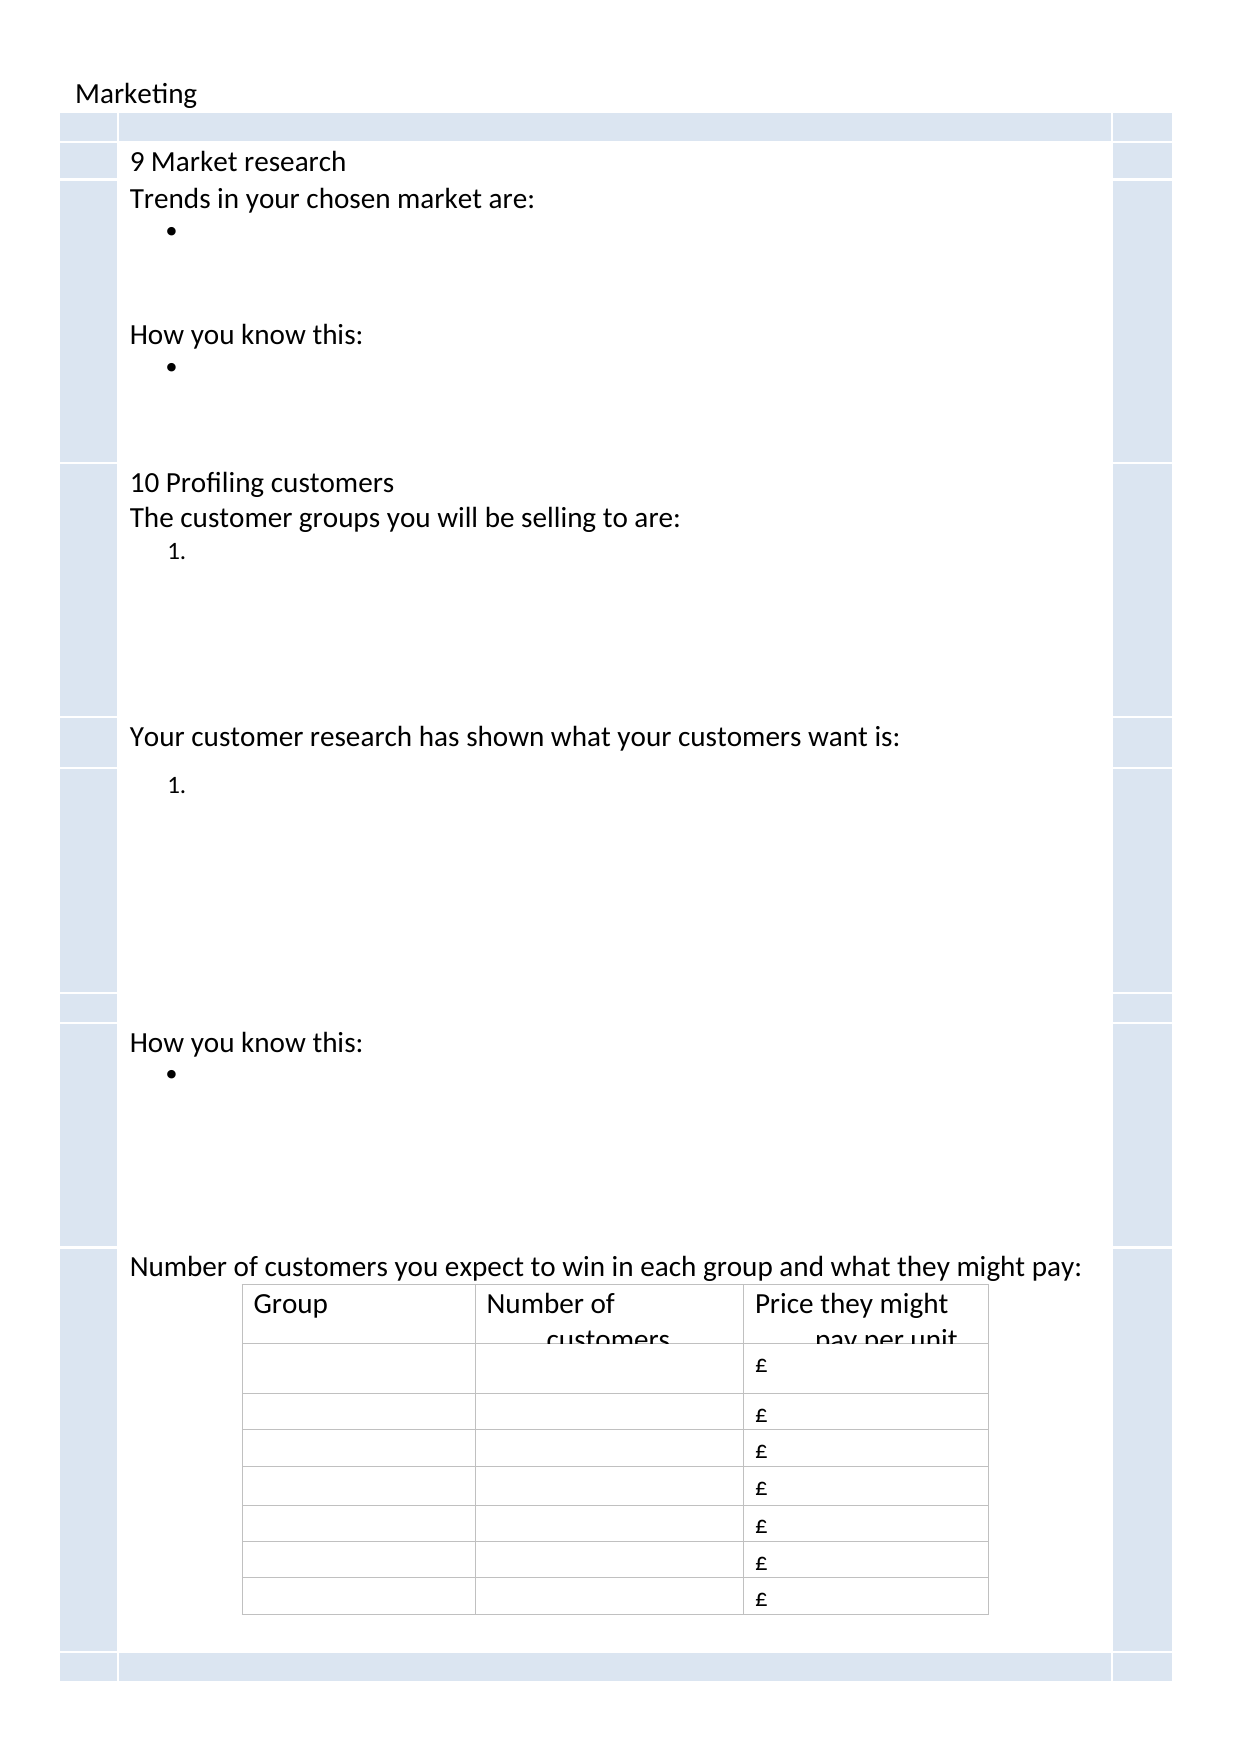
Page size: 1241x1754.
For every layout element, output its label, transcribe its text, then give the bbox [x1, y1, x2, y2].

table_cell [1113, 1653, 1172, 1681]
table_cell 9 Market research [119, 143, 1111, 178]
table_cell [476, 1542, 743, 1577]
table_header [119, 113, 1111, 141]
subtitle Marketing [75, 75, 1165, 111]
table_cell [60, 994, 117, 1022]
table_cell [1113, 464, 1172, 716]
table_cell [476, 1506, 743, 1541]
table_cell [476, 1578, 743, 1614]
table_cell [1113, 1024, 1172, 1246]
table_cell How you know this: [119, 1022, 1111, 1246]
table_cell How you know this: [119, 314, 1111, 462]
table_header Number of customers [476, 1285, 743, 1343]
table_cell [1113, 718, 1172, 767]
table_cell [476, 1344, 743, 1393]
table_cell £ [744, 1578, 988, 1614]
table_cell [243, 1394, 475, 1429]
table_cell Your customer research has shown what your customers want is: [119, 716, 1111, 767]
table_cell [243, 1467, 475, 1504]
table_cell [1113, 994, 1172, 1022]
table_cell [60, 181, 117, 462]
table_cell £ [744, 1542, 988, 1577]
table_cell Number of customers you expect to win in each group and what they might pay: [119, 1246, 1111, 1651]
table_cell [1113, 143, 1172, 178]
table_cell £ [744, 1344, 988, 1393]
table_cell [1113, 1249, 1172, 1651]
table_cell £ [744, 1430, 988, 1466]
table_cell [1113, 769, 1172, 992]
table_cell [60, 769, 117, 992]
table_cell [60, 718, 117, 767]
table_cell [476, 1430, 743, 1466]
table_cell 10 Profiling customers The customer groups you will be selling to are: [119, 462, 1111, 716]
table_cell [243, 1430, 475, 1466]
table_header [1113, 113, 1172, 141]
table_cell [60, 143, 117, 178]
table_header [60, 113, 117, 141]
table_cell [119, 767, 1111, 992]
table_cell [243, 1542, 475, 1577]
table_header Group [243, 1285, 475, 1343]
table_cell [243, 1506, 475, 1541]
table_cell Trends in your chosen market are: [119, 179, 1111, 314]
table_cell [60, 1024, 117, 1246]
table_cell [60, 1249, 117, 1651]
table_cell [60, 1653, 117, 1681]
table_cell [119, 992, 1111, 1022]
table_cell £ [744, 1394, 988, 1429]
table_cell [476, 1394, 743, 1429]
table_cell [243, 1578, 475, 1614]
table_header Price they might pay per unit [744, 1285, 988, 1343]
table_cell [243, 1344, 475, 1393]
table_cell [60, 464, 117, 716]
table_cell [1113, 181, 1172, 462]
table_cell [119, 1653, 1111, 1681]
table_cell £ [744, 1467, 988, 1504]
table_cell £ [744, 1506, 988, 1541]
table_cell [476, 1467, 743, 1504]
